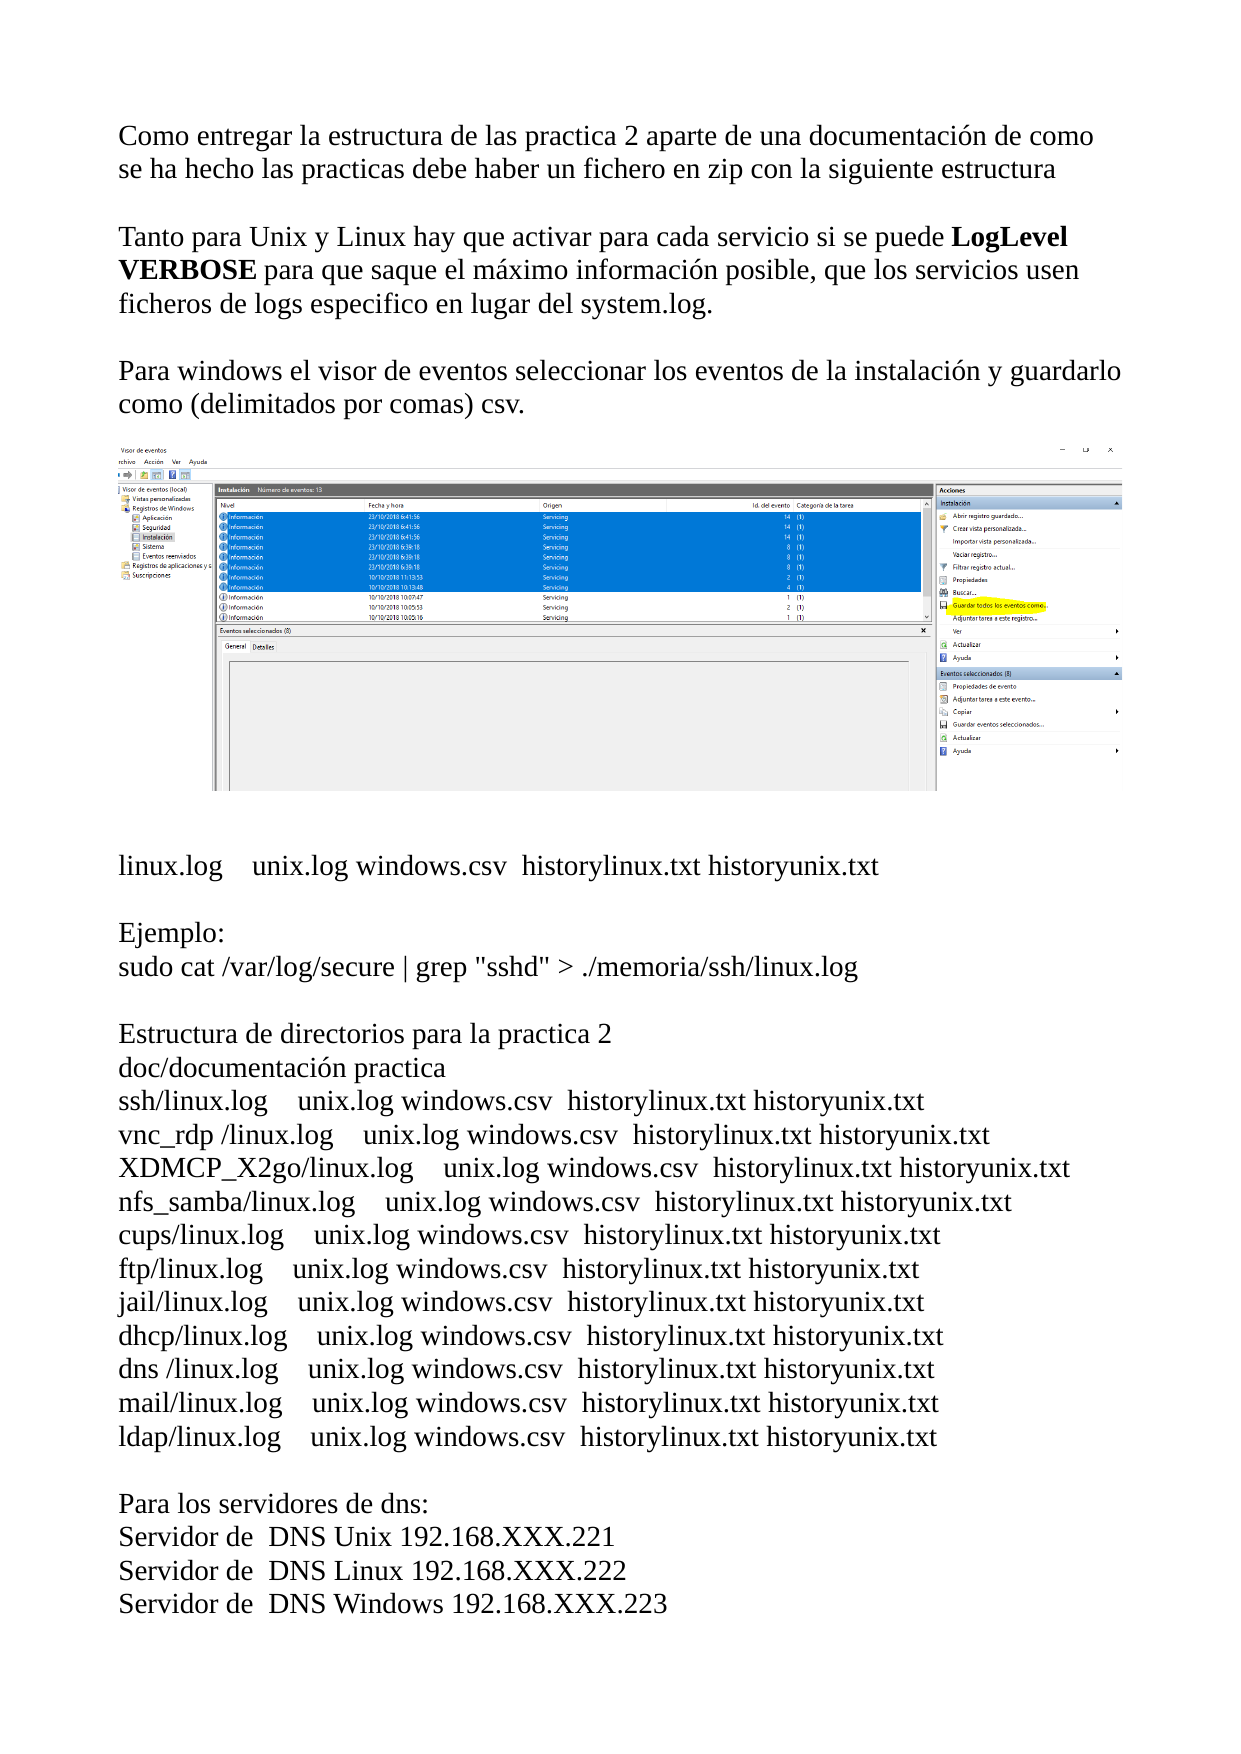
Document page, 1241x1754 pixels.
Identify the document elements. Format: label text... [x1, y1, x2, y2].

text doc/documentación practica [118, 1050, 1122, 1083]
text XDMCP_X2go/linux.log unix.log windows.csv historylinux.txt historyunix.txt [118, 1150, 1122, 1184]
text Servidor de DNS Unix 192.168.XXX.221 [118, 1519, 1122, 1553]
picture [118, 448, 1123, 791]
text Servidor de DNS Linux 192.168.XXX.222 [118, 1553, 1122, 1586]
text Tanto para Unix y Linux hay que activar para cada servicio si se puede LogLevel VERBOSE para que saque el máximo información posible, que los servicios usen ficheros de logs especifico en lugar del system.log. [118, 219, 1122, 319]
text mail/linux.log unix.log windows.csv historylinux.txt historyunix.txt [118, 1385, 1122, 1419]
text ftp/linux.log unix.log windows.csv historylinux.txt historyunix.txt [118, 1251, 1122, 1284]
text dhcp/linux.log unix.log windows.csv historylinux.txt historyunix.txt [118, 1318, 1122, 1352]
text vnc_rdp /linux.log unix.log windows.csv historylinux.txt historyunix.txt [118, 1117, 1122, 1150]
text linux.log unix.log windows.csv historylinux.txt historyunix.txt [118, 848, 1122, 882]
text Estructura de directorios para la practica 2 [118, 1016, 1122, 1050]
text Servidor de DNS Windows 192.168.XXX.223 [118, 1586, 1122, 1620]
text Para windows el visor de eventos seleccionar los eventos de la instalación y guardarlo como (delimitados por comas) csv. [118, 353, 1122, 420]
text jail/linux.log unix.log windows.csv historylinux.txt historyunix.txt [118, 1284, 1122, 1318]
text Como entregar la estructura de las practica 2 aparte de una documentación de como se ha hecho las practicas debe haber un fichero en zip con la siguiente estructura [118, 118, 1122, 185]
text nfs_samba/linux.log unix.log windows.csv historylinux.txt historyunix.txt [118, 1184, 1122, 1217]
text Para los servidores de dns: [118, 1486, 1122, 1519]
text sudo cat /var/log/secure | grep "sshd" > ./memoria/ssh/linux.log [118, 949, 1122, 983]
text ldap/linux.log unix.log windows.csv historylinux.txt historyunix.txt [118, 1419, 1122, 1452]
text cups/linux.log unix.log windows.csv historylinux.txt historyunix.txt [118, 1217, 1122, 1251]
text Ejemplo: [118, 916, 1122, 949]
text dns /linux.log unix.log windows.csv historylinux.txt historyunix.txt [118, 1352, 1122, 1385]
text ssh/linux.log unix.log windows.csv historylinux.txt historyunix.txt [118, 1083, 1122, 1117]
